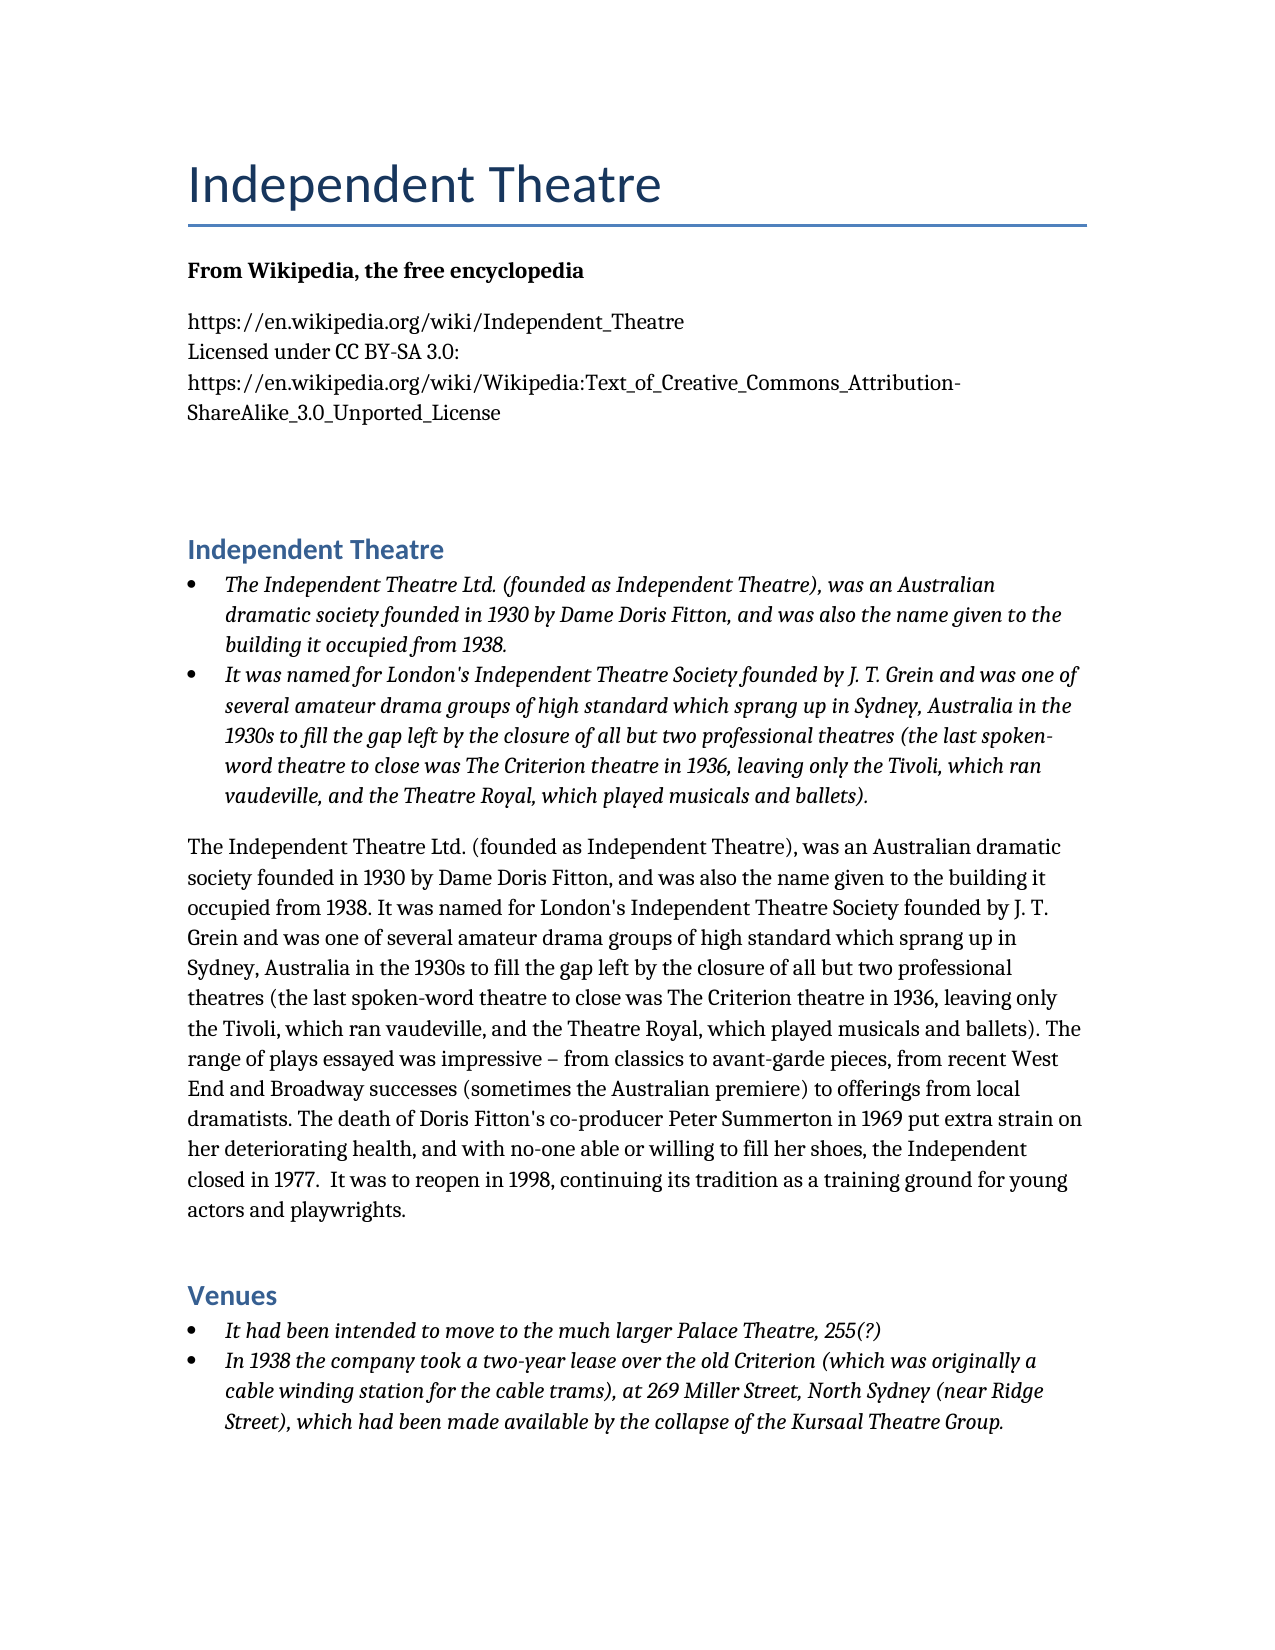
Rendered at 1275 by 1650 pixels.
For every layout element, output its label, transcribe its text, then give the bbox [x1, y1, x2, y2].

list It was named for London's Independent Theatre Society founded by J. T. Grein and was one of several amateur drama groups of high standard which sprang up in Sydney, Australia in the 1930s to fill the gap left by the closure of all but two professional theatres (the last spoken-word theatre to close was The Criterion theatre in 1936, leaving only the Tivoli, which ran vaudeville, and the Theatre Royal, which played musicals and ballets). [187, 662, 1087, 809]
title Independent Theatre [187, 150, 1087, 227]
list The Independent Theatre Ltd. (founded as Independent Theatre), was an Australian dramatic society founded in 1930 by Dame Doris Fitton, and was also the name given to the building it occupied from 1938. [187, 572, 1087, 658]
subtitle Venues [187, 1277, 1087, 1312]
text From Wikipedia, the free encyclopedia [187, 258, 1087, 284]
list It had been intended to move to the much larger Palace Theatre, 255(?) [187, 1318, 1087, 1344]
text The Independent Theatre Ltd. (founded as Independent Theatre), was an Australian dramatic society founded in 1930 by Dame Doris Fitton, and was also the name given to the building it occupied from 1938. It was named for London's Independent Theatre Society founded by J. T. Grein and was one of several amateur drama groups of high standard which sprang up in Sydney, Australia in the 1930s to fill the gap left by the closure of all but two professional theatres (the last spoken-word theatre to close was The Criterion theatre in 1936, leaving only the Tivoli, which ran vaudeville, and the Theatre Royal, which played musicals and ballets). The range of plays essayed was impressive – from classics to avant-garde pieces, from recent West End and Broadway successes (sometimes the Australian premiere) to offerings from local dramatists. The death of Doris Fitton's co-producer Peter Summerton in 1969 put extra strain on her deteriorating health, and with no-one able or willing to fill her shoes, the Independent closed in 1977. It was to reopen in 1998, continuing its tradition as a training ground for young actors and playwrights. [187, 834, 1087, 1223]
subtitle Independent Theatre [187, 531, 1087, 566]
list In 1938 the company took a two-year lease over the old Criterion (which was originally a cable winding station for the cable trams), at 269 Miller Street, North Sydney (near Ridge Street), which had been made available by the collapse of the Kursaal Theatre Group. [187, 1348, 1087, 1435]
text https://en.wikipedia.org/wiki/Independent_Theatre Licensed under CC BY-SA 3.0: https://en.wikipedia.org/wiki/Wikipedia:Text_of_Creative_Commons_Attribution-ShareAlike_3.0_Unported_License [187, 309, 1087, 426]
